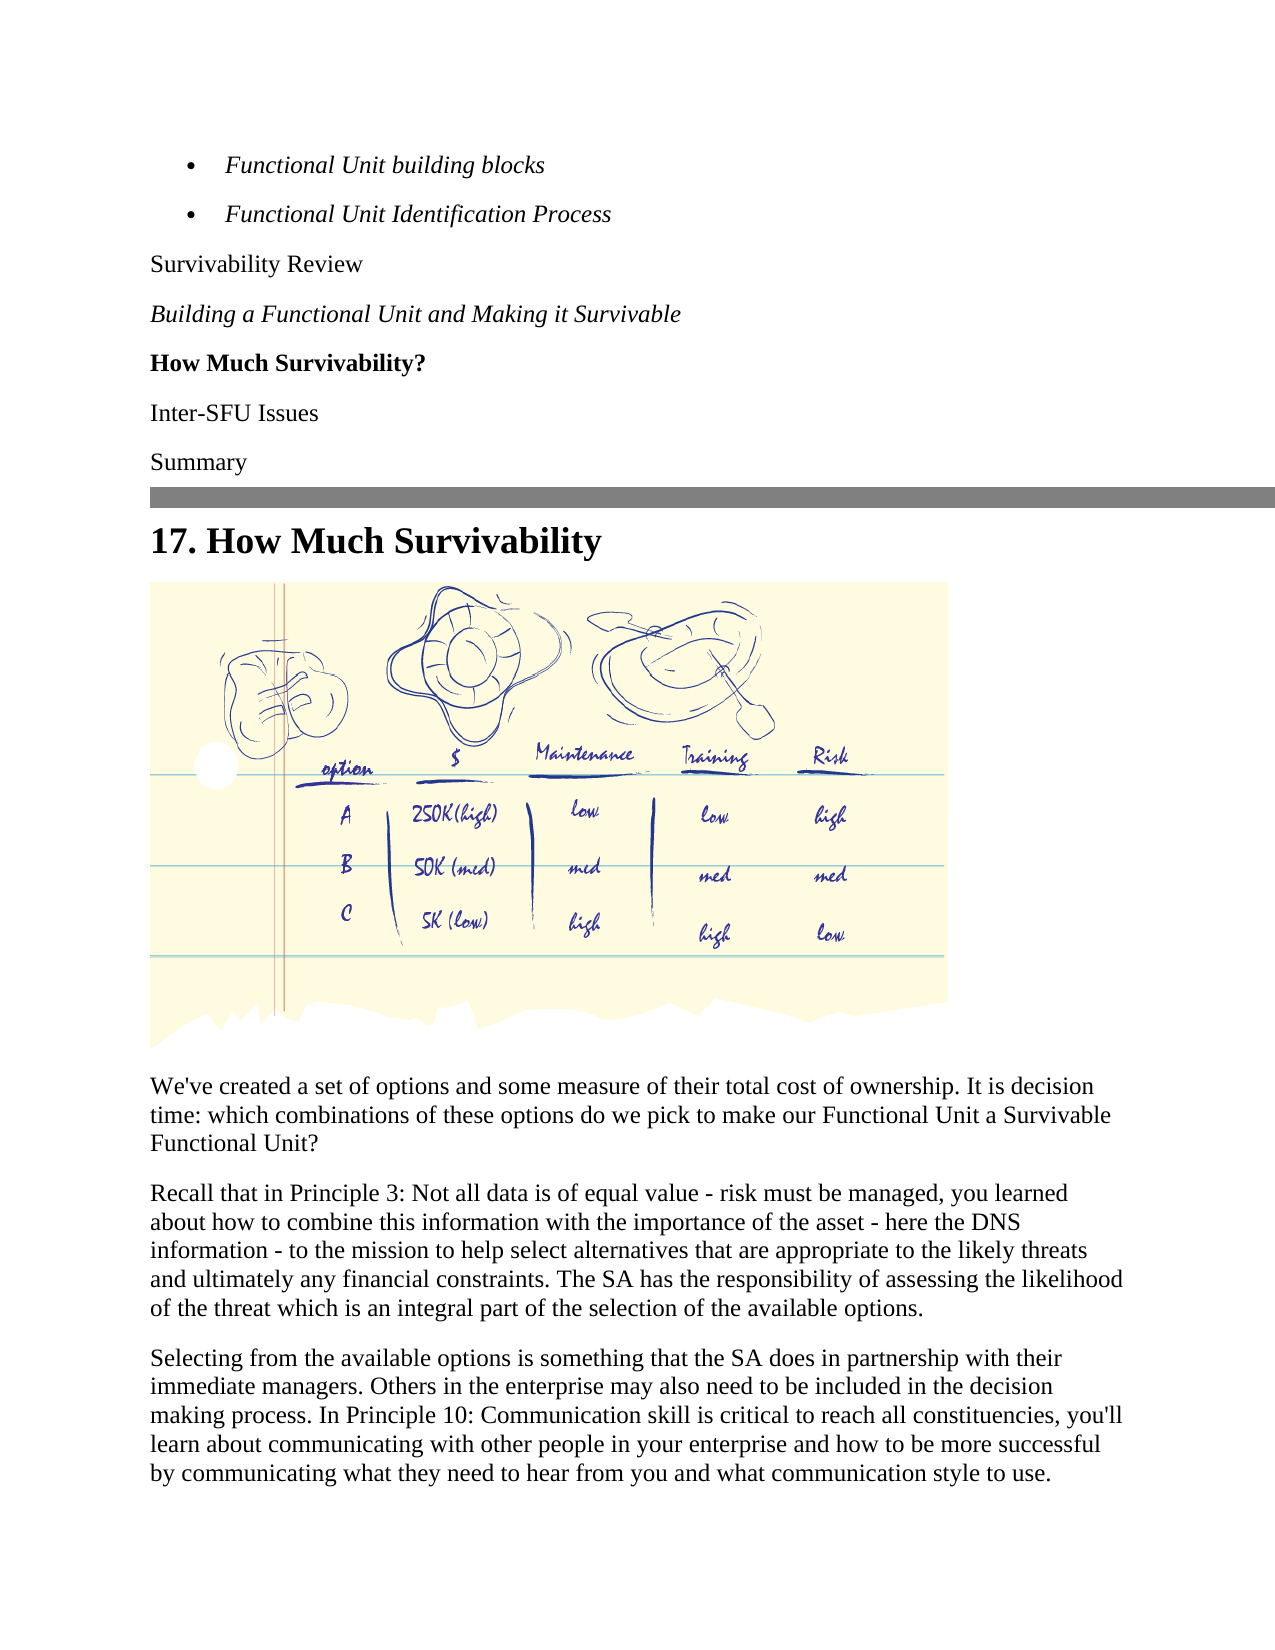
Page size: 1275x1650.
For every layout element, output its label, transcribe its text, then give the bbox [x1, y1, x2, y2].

text How Much Survivability? [150, 348, 1125, 377]
text Summary [150, 447, 1125, 476]
subtitle 17. How Much Survivability [150, 519, 1125, 562]
text We've created a set of options and some measure of their total cost of ownership. It is decision time: which combinations of these options do we pick to make our Functional Unit a Survivable Functional Unit? [150, 1071, 1125, 1157]
text Recall that in Principle 3: Not all data is of equal value - risk must be managed, you learned about how to combine this information with the importance of the asset - here the DNS information - to the mission to help select alternatives that are appropriate to the likely threats and ultimately any financial constraints. The SA has the responsibility of assessing the likelihood of the threat which is an integral part of the selection of the available options. [150, 1178, 1125, 1322]
text Building a Functional Unit and Making it Survivable [150, 299, 1125, 327]
list Functional Unit building blocks [187, 150, 1125, 179]
text Survivability Review [150, 249, 1125, 278]
text Inter-SFU Issues [150, 398, 1125, 427]
text Selecting from the available options is something that the SA does in partnership with their immediate managers. Others in the enterprise may also need to be included in the decision making process. In Principle 10: Communication skill is critical to reach all constituencies, you'll learn about communicating with other people in your enterprise and how to be more successful by communicating what they need to hear from you and what communication style to use. [150, 1343, 1125, 1486]
list Functional Unit Identification Process [187, 199, 1125, 228]
